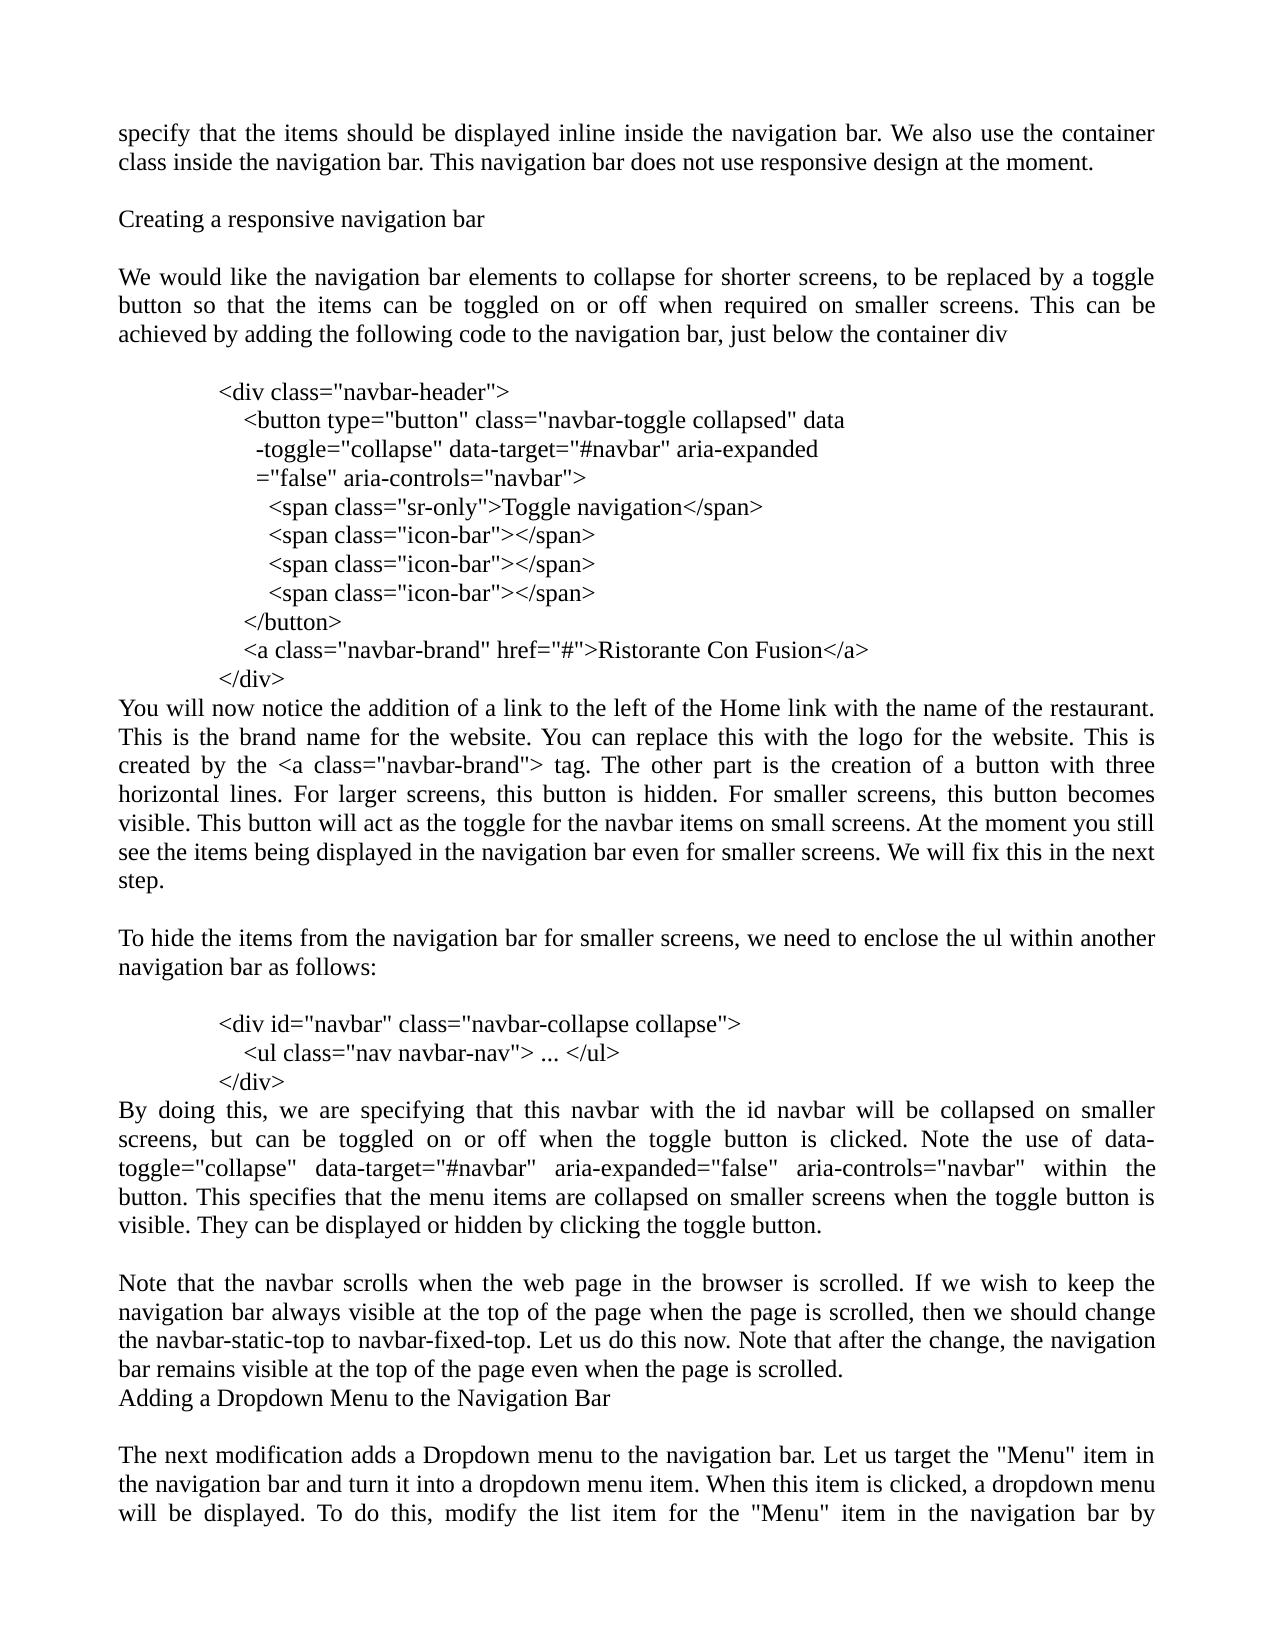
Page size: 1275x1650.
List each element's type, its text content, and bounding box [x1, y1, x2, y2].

text </div> [118, 664, 1157, 693]
text <span class="icon-bar"></span> [118, 578, 1157, 607]
text <span class="icon-bar"></span> [118, 549, 1157, 578]
text specify that the items should be displayed inline inside the navigation bar. We also use the container class inside the navigation bar. This navigation bar does not use responsive design at the moment. [118, 118, 1157, 176]
text <button type="button" class="navbar-toggle collapsed" data [118, 406, 1157, 434]
text <div id="navbar" class="navbar-collapse collapse"> [118, 1009, 1157, 1038]
text ="false" aria-controls="navbar"> [118, 463, 1157, 492]
text <ul class="nav navbar-nav"> ... </ul> [118, 1038, 1157, 1067]
text <span class="sr-only">Toggle navigation</span> [118, 492, 1157, 521]
text Creating a responsive navigation bar [118, 204, 1157, 233]
text -toggle="collapse" data-target="#navbar" aria-expanded [118, 434, 1157, 463]
text </button> [118, 607, 1157, 636]
text </div> [118, 1067, 1157, 1096]
text <span class="icon-bar"></span> [118, 521, 1157, 549]
text <div class="navbar-header"> [118, 377, 1157, 406]
text <a class="navbar-brand" href="#">Ristorante Con Fusion</a> [118, 636, 1157, 664]
text You will now notice the addition of a link to the left of the Home link with the name of the restaurant. This is the brand name for the website. You can replace this with the logo for the website. This is created by the <a class="navbar-brand"> tag. The other part is the creation of a button with three horizontal lines. For larger screens, this button is hidden. For smaller screens, this button becomes visible. This button will act as the toggle for the navbar items on small screens. At the moment you still see the items being displayed in the navigation bar even for smaller screens. We will fix this in the next step. [118, 693, 1157, 894]
text We would like the navigation bar elements to collapse for shorter screens, to be replaced by a toggle button so that the items can be toggled on or off when required on smaller screens. This can be achieved by adding the following code to the navigation bar, just below the container div [118, 262, 1157, 348]
text The next modification adds a Dropdown menu to the navigation bar. Let us target the "Menu" item in the navigation bar and turn it into a dropdown menu item. When this item is clicked, a dropdown menu will be displayed. To do this, modify the list item for the "Menu" item in the navigation bar by [118, 1441, 1157, 1527]
text By doing this, we are specifying that this navbar with the id navbar will be collapsed on smaller screens, but can be toggled on or off when the toggle button is clicked. Note the use of data-toggle="collapse" data-target="#navbar" aria-expanded="false" aria-controls="navbar" within the button. This specifies that the menu items are collapsed on smaller screens when the toggle button is visible. They can be displayed or hidden by clicking the toggle button. [118, 1096, 1157, 1239]
text Note that the navbar scrolls when the web page in the browser is scrolled. If we wish to keep the navigation bar always visible at the top of the page when the page is scrolled, then we should change the navbar-static-top to navbar-fixed-top. Let us do this now. Note that after the change, the navigation bar remains visible at the top of the page even when the page is scrolled. [118, 1268, 1157, 1383]
text Adding a Dropdown Menu to the Navigation Bar [118, 1383, 1157, 1412]
text To hide the items from the navigation bar for smaller screens, we need to enclose the ul within another navigation bar as follows: [118, 923, 1157, 981]
